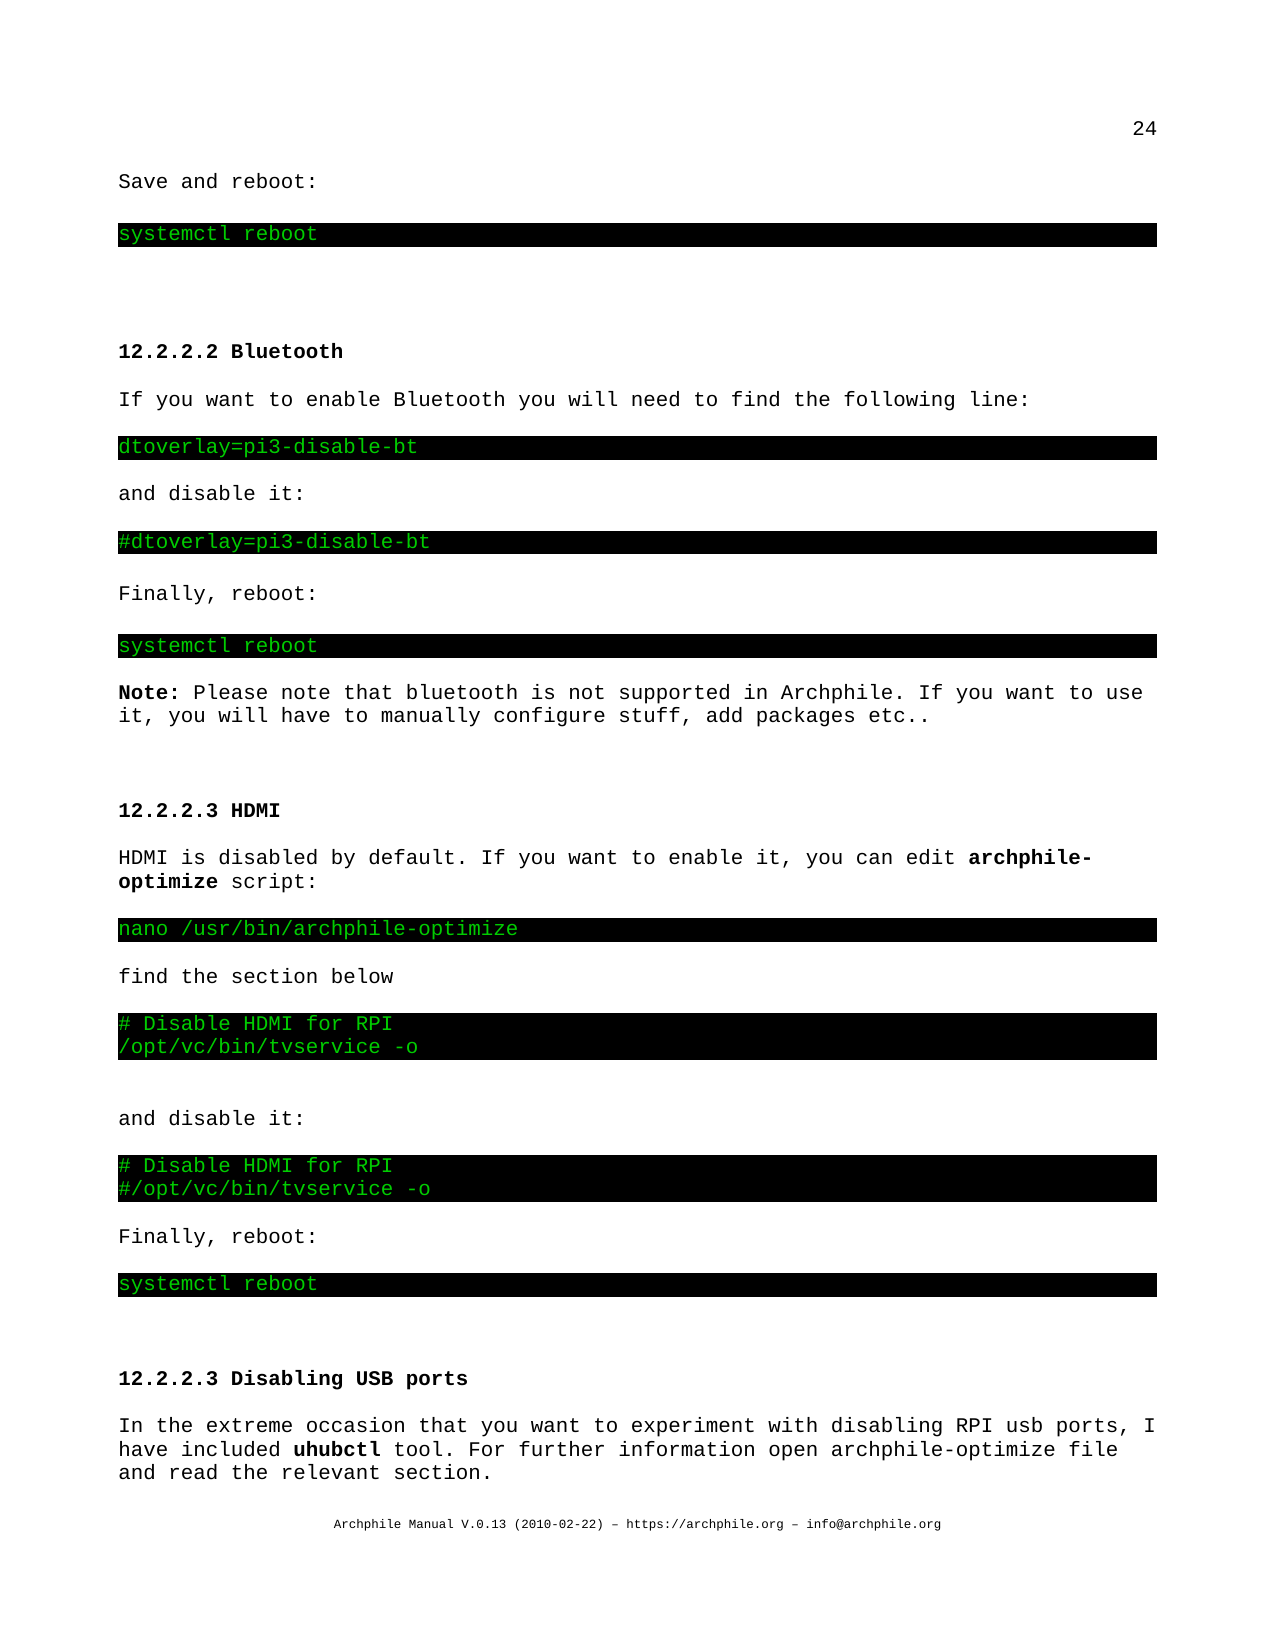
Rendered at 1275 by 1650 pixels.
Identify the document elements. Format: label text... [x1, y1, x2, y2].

text dtoverlay=pi3-disable-bt [118, 436, 1157, 460]
text #/opt/vc/bin/tvservice -o [118, 1178, 1157, 1202]
text systemctl reboot [118, 1273, 1157, 1297]
text /opt/vc/bin/tvservice -o [118, 1037, 1157, 1060]
text HDMI is disabled by default. If you want to enable it, you can edit archphile-optimize script: [118, 847, 1157, 895]
text find the section below [118, 966, 1157, 989]
text # Disable HDMI for RPI [118, 1155, 1157, 1178]
text 12.2.2.2 Bluetooth [118, 341, 1157, 365]
text systemctl reboot [118, 223, 1157, 247]
text nano /usr/bin/archphile-optimize [118, 918, 1157, 942]
text Finally, reboot: [118, 1226, 1157, 1249]
text Finally, reboot: [118, 583, 1157, 606]
text Note: Please note that bluetooth is not supported in Archphile. If you want to use it, you will have to manually configure stuff, add packages etc.. [118, 682, 1157, 729]
text 12.2.2.3 Disabling USB ports [118, 1368, 1157, 1391]
text systemctl reboot [118, 634, 1157, 658]
text # Disable HDMI for RPI [118, 1013, 1157, 1037]
text If you want to enable Bluetooth you will need to find the following line: [118, 389, 1157, 412]
text and disable it: [118, 1107, 1157, 1131]
text #dtoverlay=pi3-disable-bt [118, 531, 1157, 554]
text 12.2.2.3 HDMI [118, 800, 1157, 824]
text In the extreme occasion that you want to experiment with disabling RPI usb ports, I have included uhubctl tool. For further information open archphile-optimize file and read the relevant section. [118, 1415, 1157, 1486]
text and disable it: [118, 483, 1157, 507]
text Save and reboot: [118, 171, 1157, 195]
